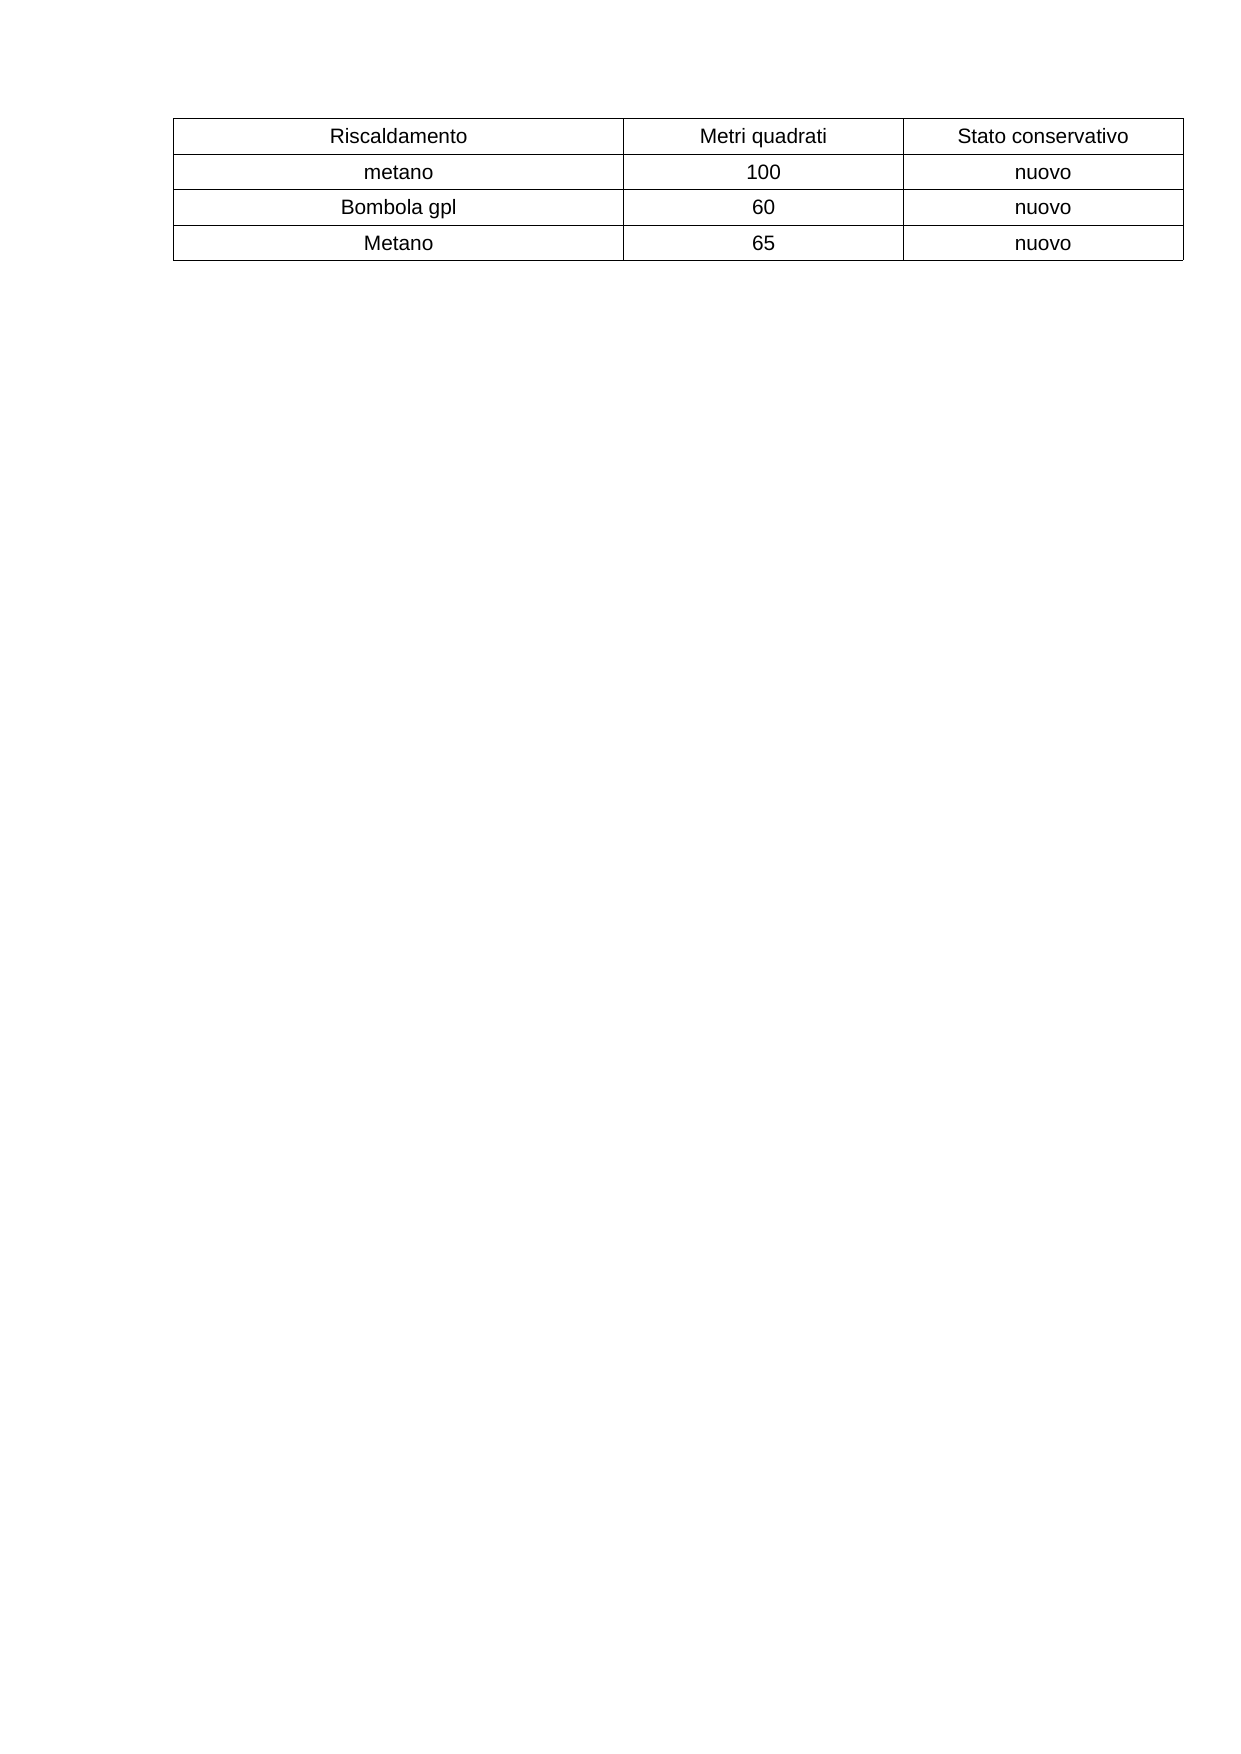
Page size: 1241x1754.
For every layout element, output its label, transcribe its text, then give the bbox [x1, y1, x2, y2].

table_cell 100 [624, 155, 903, 189]
table_cell Metano [174, 226, 623, 260]
table_header Stato conservativo [904, 119, 1183, 154]
table_cell nuovo [904, 155, 1183, 189]
table_header Riscaldamento [174, 119, 623, 154]
table_cell 60 [624, 190, 903, 225]
table_cell 65 [624, 226, 903, 260]
table_cell nuovo [904, 190, 1183, 225]
table_cell nuovo [904, 226, 1183, 260]
table_cell Bombola gpl [174, 190, 623, 225]
table_header Metri quadrati [624, 119, 903, 154]
table_cell metano [174, 155, 623, 189]
